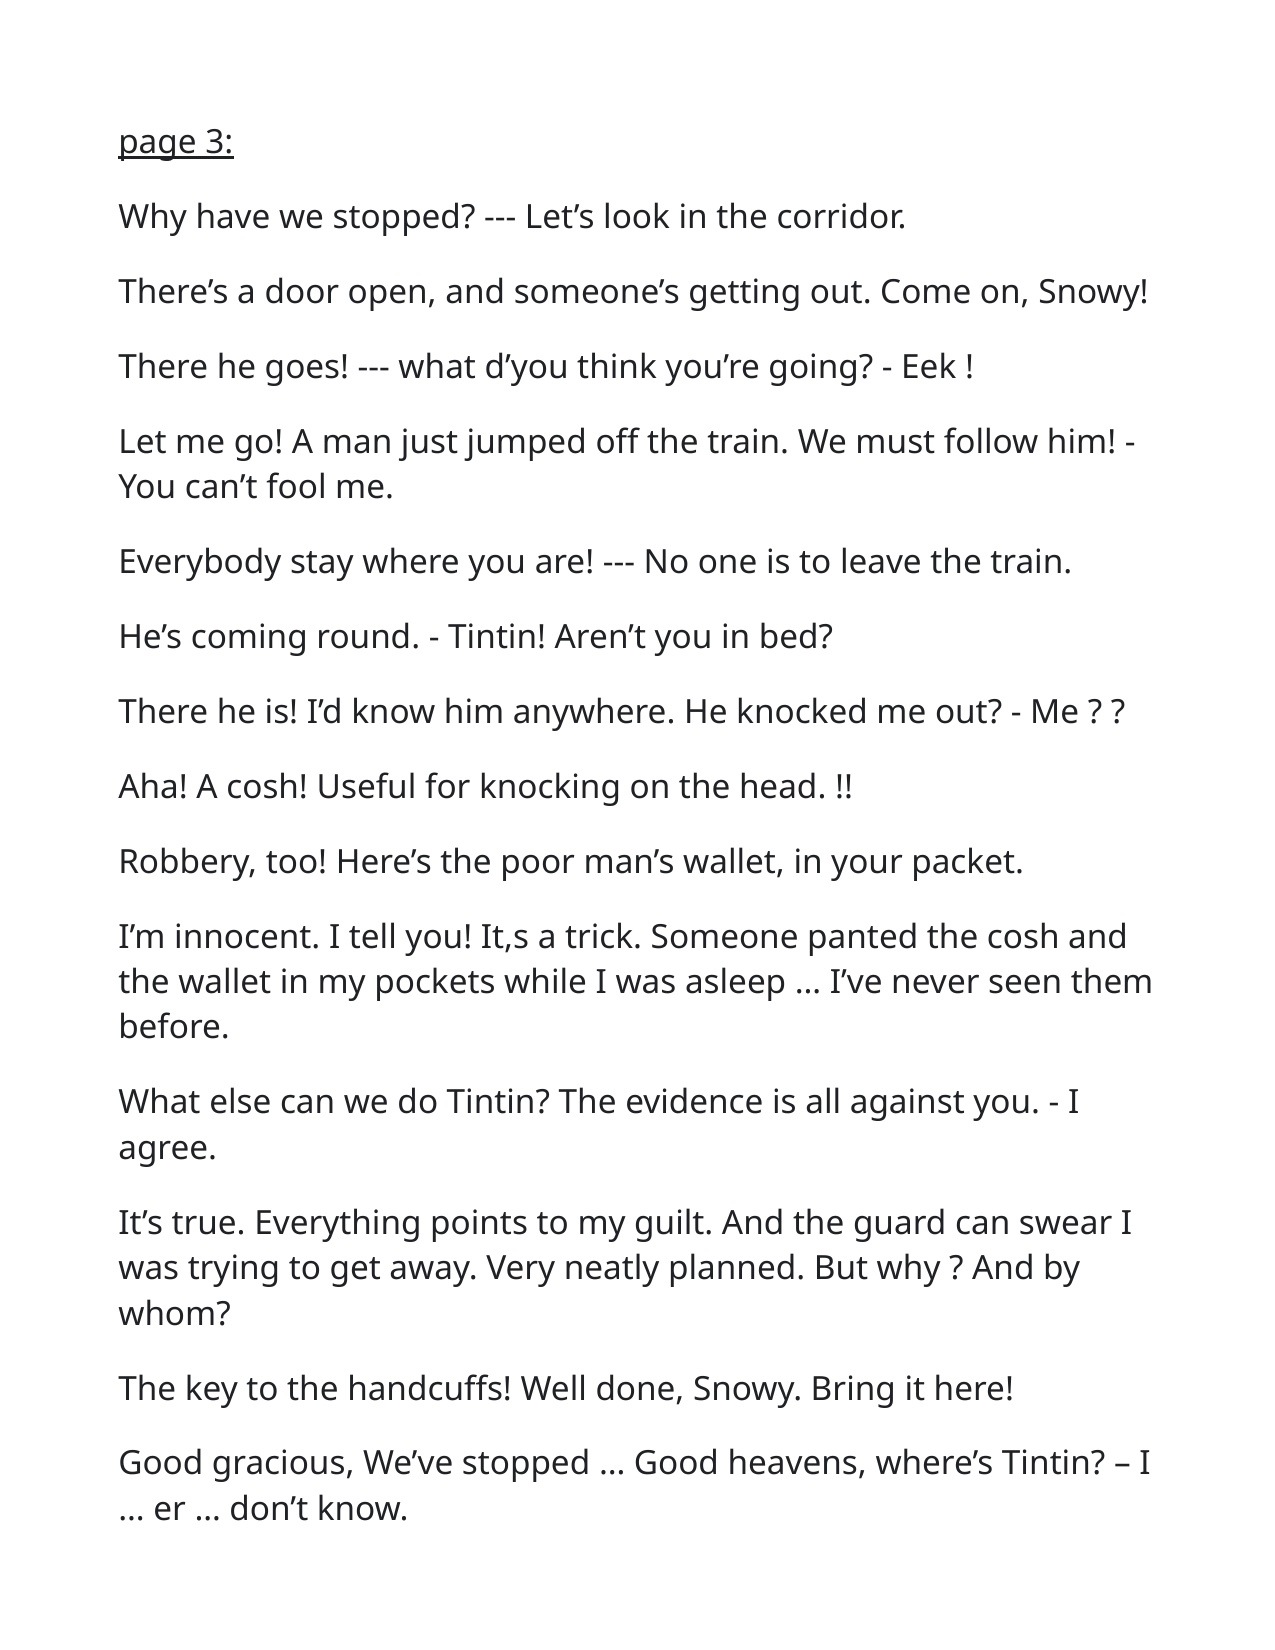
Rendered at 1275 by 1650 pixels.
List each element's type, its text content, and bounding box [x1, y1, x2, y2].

text The key to the handcuffs! Well done, Snowy. Bring it here! [118, 1364, 1157, 1410]
text Good gracious, We’ve stopped … Good heavens, where’s Tintin? – I … er … don’t know. [118, 1439, 1157, 1530]
text It’s true. Everything points to my guilt. And the guard can swear I was trying to get away. Very neatly planned. But why ? And by whom? [118, 1198, 1157, 1335]
text There he goes! --- what d’you think you’re going? - Eek ! [118, 343, 1157, 388]
text Robbery, too! Here’s the poor man’s wallet, in your packet. [118, 838, 1157, 883]
text He’s coming round. - Tintin! Aren’t you in bed? [118, 613, 1157, 658]
text I’m innocent. I tell you! It,s a trick. Someone panted the cosh and the wallet in my pockets while I was asleep … I’ve never seen them before. [118, 912, 1157, 1049]
text What else can we do Tintin? The evidence is all against you. - I agree. [118, 1078, 1157, 1169]
text There’s a door open, and someone’s getting out. Come on, Snowy! [118, 268, 1157, 313]
text There he is! I’d know him anywhere. He knocked me out? - Me ? ? [118, 688, 1157, 733]
text Let me go! A man just jumped off the train. We must follow him! - You can’t fool me. [118, 418, 1157, 508]
text Why have we stopped? --- Let’s look in the corridor. [118, 193, 1157, 238]
text Everybody stay where you are! --- No one is to leave the train. [118, 538, 1157, 583]
text Aha! A cosh! Useful for knocking on the head. !! [118, 763, 1157, 808]
text page 3: [118, 118, 1157, 163]
